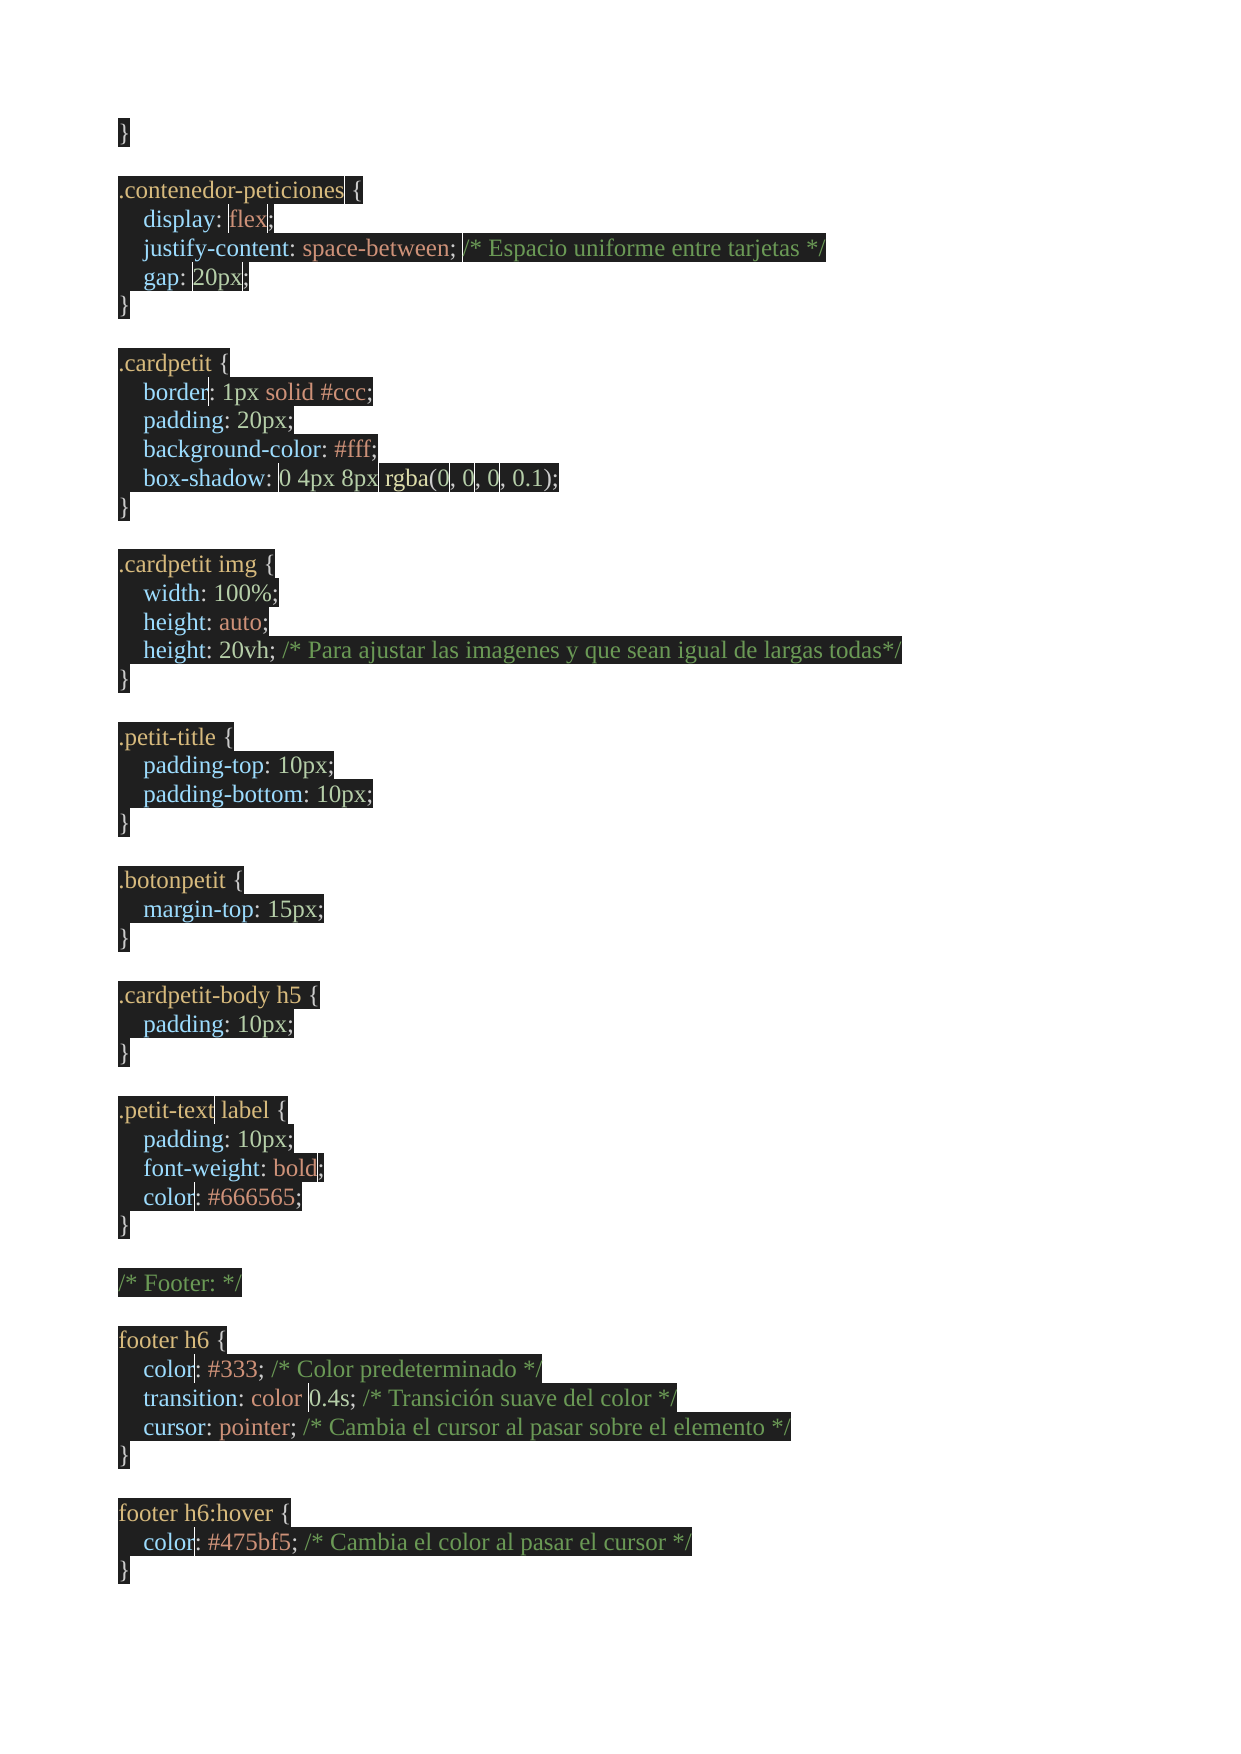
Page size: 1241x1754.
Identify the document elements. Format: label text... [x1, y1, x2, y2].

text .botonpetit { [118, 866, 1122, 894]
text .petit-text label { [118, 1096, 1122, 1124]
text footer h6:hover { [118, 1498, 1122, 1527]
text } [118, 923, 1122, 952]
text } [118, 1556, 1122, 1584]
text box-shadow: 0 4px 8px rgba(0, 0, 0, 0.1); [118, 463, 1122, 492]
text border: 1px solid #ccc; [118, 377, 1122, 406]
text padding-bottom: 10px; [118, 779, 1122, 808]
text cursor: pointer; /* Cambia el cursor al pasar sobre el elemento */ [118, 1412, 1122, 1441]
text .cardpetit-body h5 { [118, 981, 1122, 1009]
text } [118, 1038, 1122, 1067]
text color: #666565; [118, 1182, 1122, 1211]
text } [118, 1441, 1122, 1469]
text .cardpetit { [118, 348, 1122, 377]
text /* Footer: */ [118, 1268, 1122, 1297]
text color: #475bf5; /* Cambia el color al pasar el cursor */ [118, 1527, 1122, 1556]
text .petit-title { [118, 722, 1122, 751]
text } [118, 1211, 1122, 1239]
text display: flex; [118, 204, 1122, 233]
text .contenedor-peticiones { [118, 176, 1122, 204]
text } [118, 664, 1122, 693]
text } [118, 808, 1122, 837]
text padding: 20px; [118, 406, 1122, 434]
text transition: color 0.4s; /* Transición suave del color */ [118, 1383, 1122, 1412]
text color: #333; /* Color predeterminado */ [118, 1354, 1122, 1383]
text width: 100%; [118, 578, 1122, 607]
text padding-top: 10px; [118, 751, 1122, 779]
text margin-top: 15px; [118, 894, 1122, 923]
text height: 20vh; /* Para ajustar las imagenes y que sean igual de largas todas*/ [118, 636, 1122, 664]
text } [118, 291, 1122, 319]
text footer h6 { [118, 1326, 1122, 1354]
text } [118, 492, 1122, 521]
text padding: 10px; [118, 1009, 1122, 1038]
text } [118, 118, 1122, 147]
text font-weight: bold; [118, 1153, 1122, 1182]
text background-color: #fff; [118, 434, 1122, 463]
text padding: 10px; [118, 1124, 1122, 1153]
text justify-content: space-between; /* Espacio uniforme entre tarjetas */ [118, 233, 1122, 262]
text height: auto; [118, 607, 1122, 636]
text gap: 20px; [118, 262, 1122, 291]
text .cardpetit img { [118, 549, 1122, 578]
